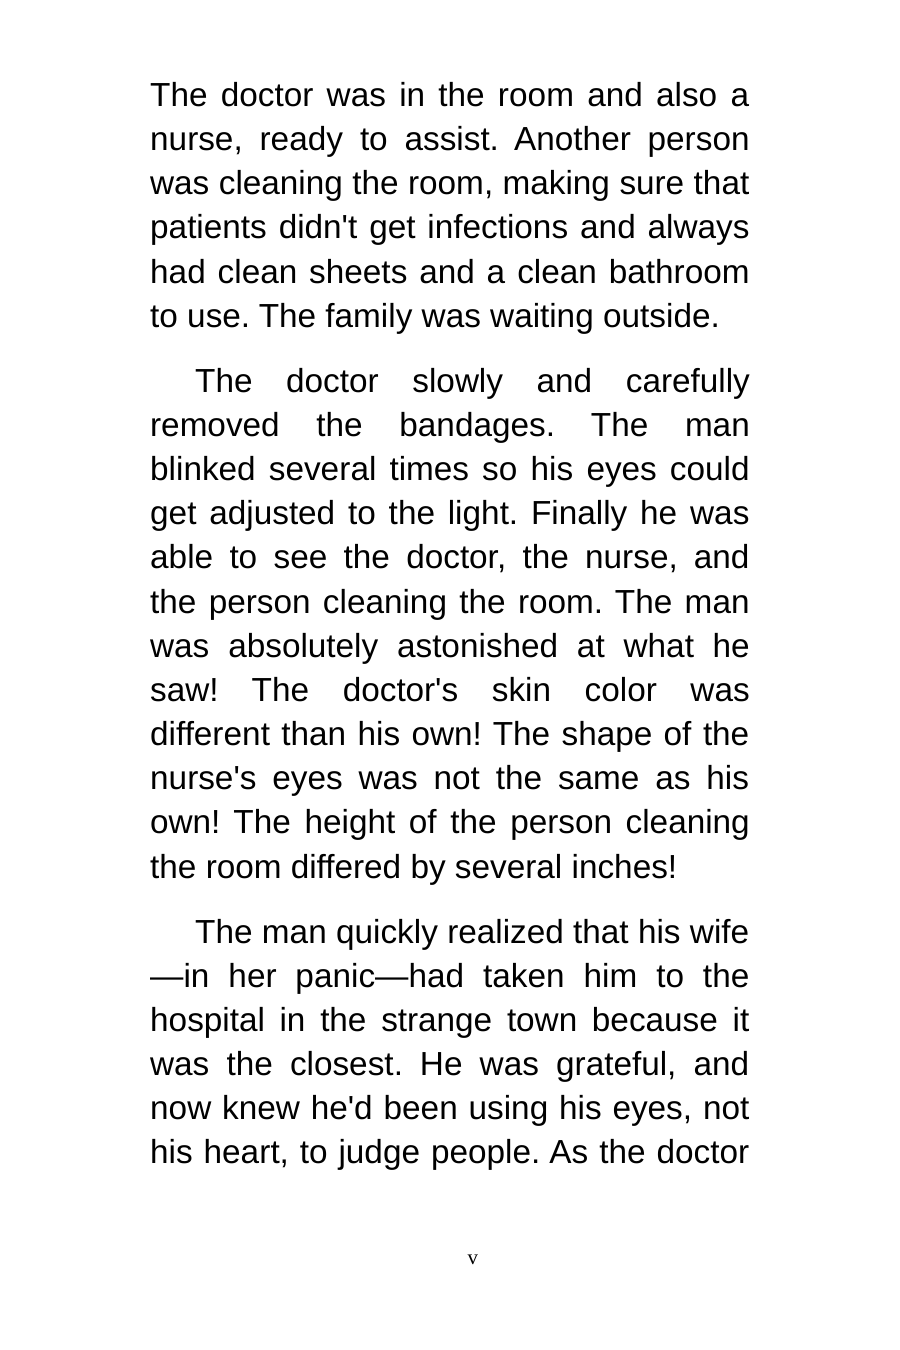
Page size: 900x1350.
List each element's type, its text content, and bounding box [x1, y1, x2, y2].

text The doctor was in the room and also a nurse, ready to assist. Another person was cleaning the room, making sure that patients didn't get infections and always had clean sheets and a clean bathroom to use. The family was waiting outside. [150, 75, 750, 334]
text The man quickly realized that his wife—in her panic—had taken him to the hospital in the strange town because it was the closest. He was grateful, and now knew he'd been using his eyes, not his heart, to judge people. As the doctor [150, 912, 750, 1171]
text The doctor slowly and carefully removed the bandages. The man blinked several times so his eyes could get adjusted to the light. Finally he was able to see the doctor, the nurse, and the person cleaning the room. The man was absolutely astonished at what he saw! The doctor's skin color was different than his own! The shape of the nurse's eyes was not the same as his own! The height of the person cleaning the room differed by several inches! [150, 361, 750, 885]
